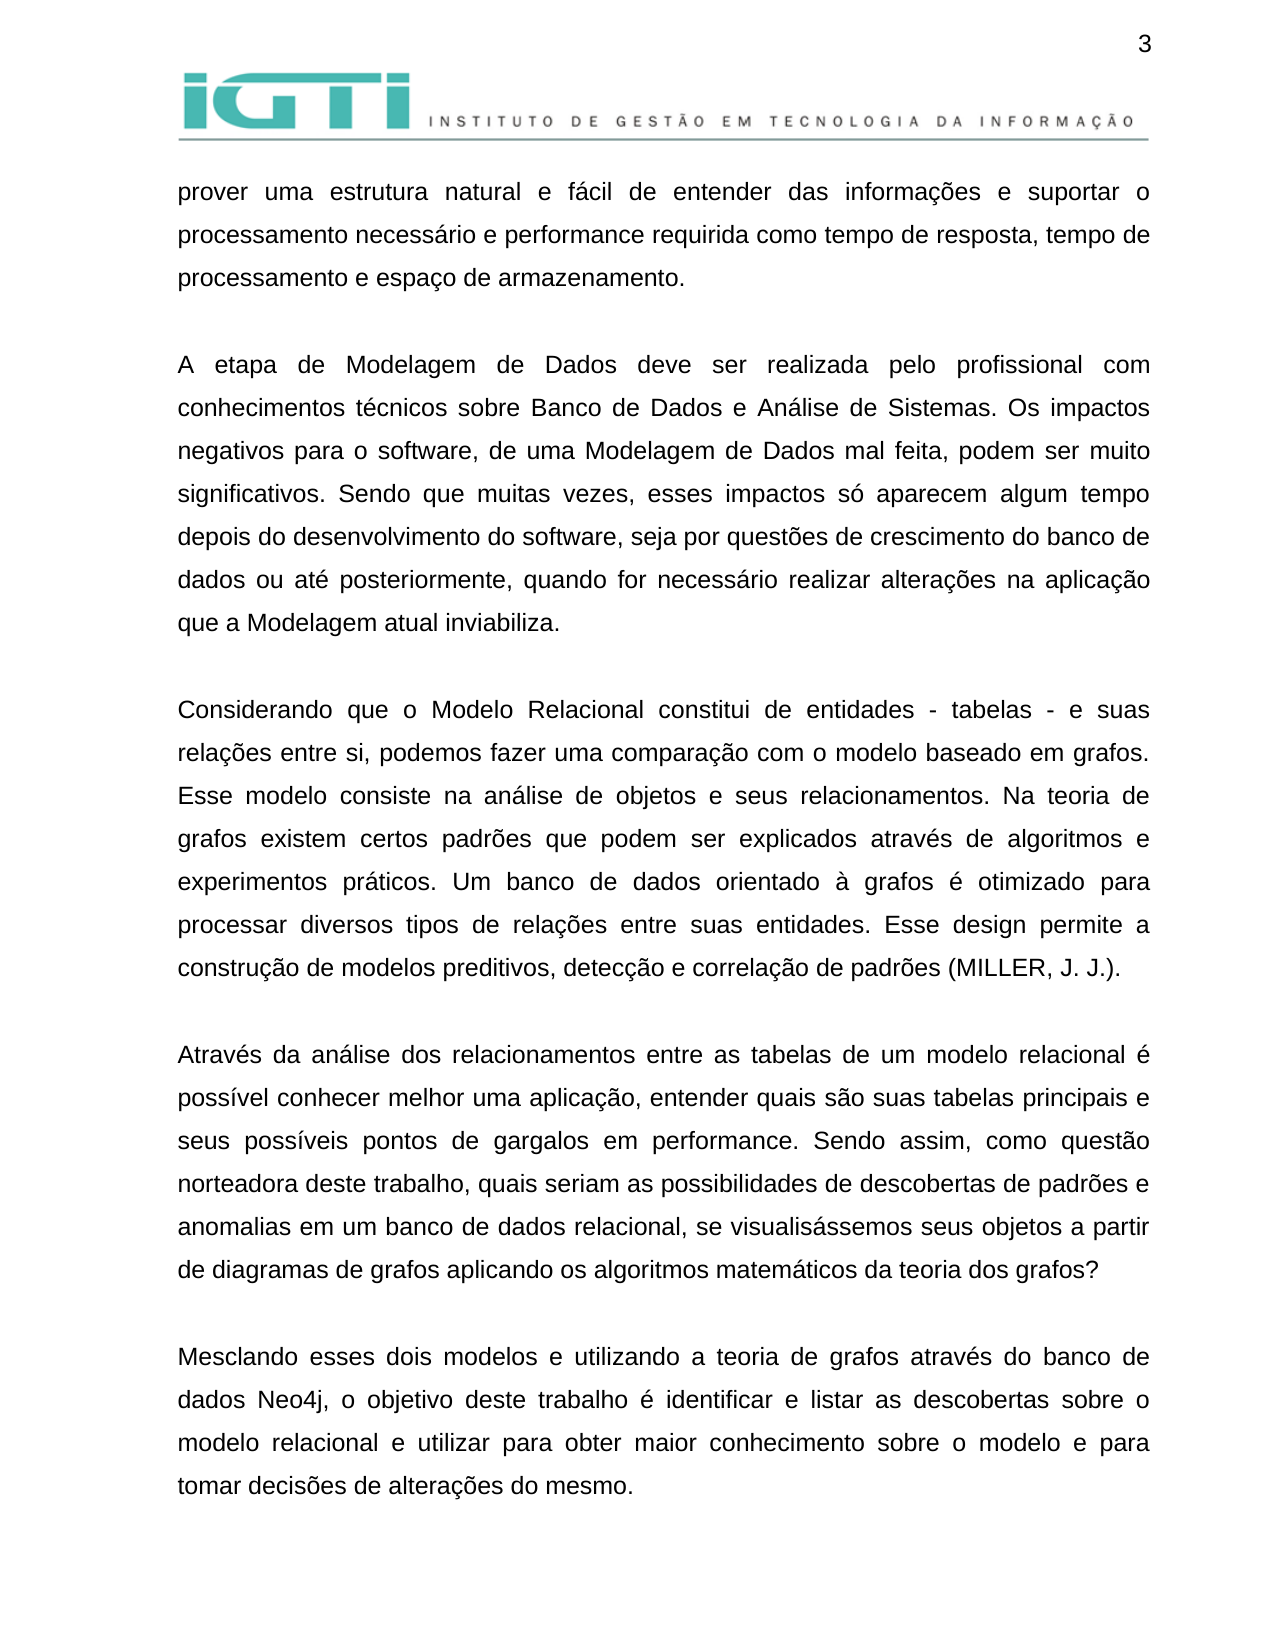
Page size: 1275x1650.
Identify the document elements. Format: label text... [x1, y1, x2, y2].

text A etapa de Modelagem de Dados deve ser realizada pelo profissional com conhecimentos técnicos sobre Banco de Dados e Análise de Sistemas. Os impactos negativos para o software, de uma Modelagem de Dados mal feita, podem ser muito significativos. Sendo que muitas vezes, esses impactos só aparecem algum tempo depois do desenvolvimento do software, seja por questões de crescimento do banco de dados ou até posteriormente, quando for necessário realizar alterações na aplicação que a Modelagem atual inviabiliza. [177, 350, 1152, 637]
text Mesclando esses dois modelos e utilizando a teoria de grafos através do banco de dados Neo4j, o objetivo deste trabalho é identificar e listar as descobertas sobre o modelo relacional e utilizar para obter maior conhecimento sobre o modelo e para tomar decisões de alterações do mesmo. [177, 1342, 1152, 1500]
text prover uma estrutura natural e fácil de entender das informações e suportar o processamento necessário e performance requirida como tempo de resposta, tempo de processamento e espaço de armazenamento. [177, 177, 1152, 292]
text Através da análise dos relacionamentos entre as tabelas de um modelo relacional é possível conhecer melhor uma aplicação, entender quais são suas tabelas principais e seus possíveis pontos de gargalos em performance. Sendo assim, como questão norteadora deste trabalho, quais seriam as possibilidades de descobertas de padrões e anomalias em um banco de dados relacional, se visualisássemos seus objetos a partir de diagramas de grafos aplicando os algoritmos matemáticos da teoria dos grafos? [177, 1040, 1152, 1284]
picture [178, 59, 1151, 151]
text Considerando que o Modelo Relacional constitui de entidades - tabelas - e suas relações entre si, podemos fazer uma comparação com o modelo baseado em grafos. Esse modelo consiste na análise de objetos e seus relacionamentos. Na teoria de grafos existem certos padrões que podem ser explicados através de algoritmos e experimentos práticos. Um banco de dados orientado à grafos é otimizado para processar diversos tipos de relações entre suas entidades. Esse design permite a construção de modelos preditivos, detecção e correlação de padrões (MILLER, J. J.). [177, 695, 1152, 982]
